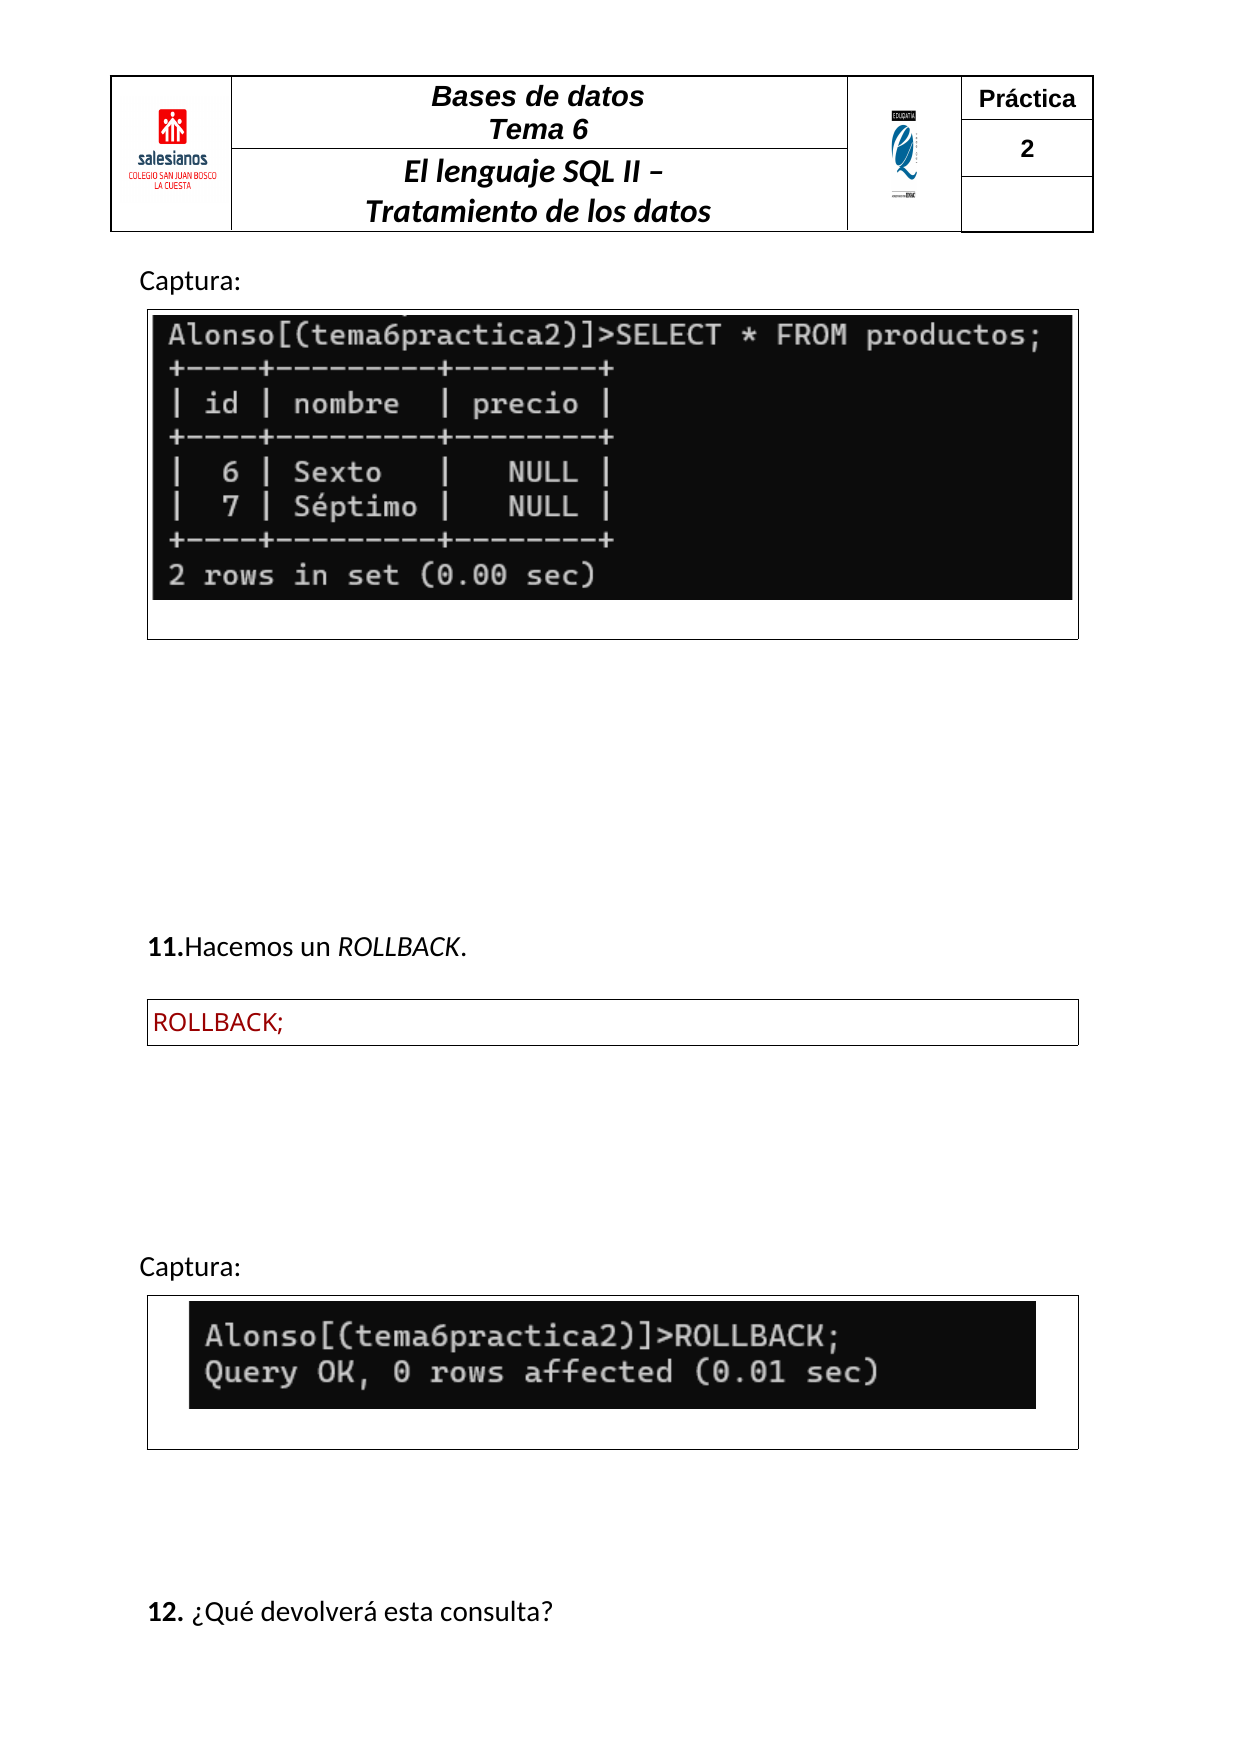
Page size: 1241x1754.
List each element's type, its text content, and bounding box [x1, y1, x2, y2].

list ¿Qué devolverá esta consulta? [147, 1593, 1093, 1629]
picture [119, 96, 229, 203]
list Hacemos un ROLLBACK. [147, 928, 1093, 964]
table_header [148, 1296, 1078, 1449]
picture [188, 1301, 1036, 1409]
picture [891, 110, 918, 198]
picture [152, 315, 1073, 600]
subtitle Captura: [139, 262, 1093, 297]
table_header ROLLBACK; [148, 1000, 1078, 1045]
subtitle Captura: [139, 1248, 1093, 1283]
table_header [148, 310, 1078, 639]
